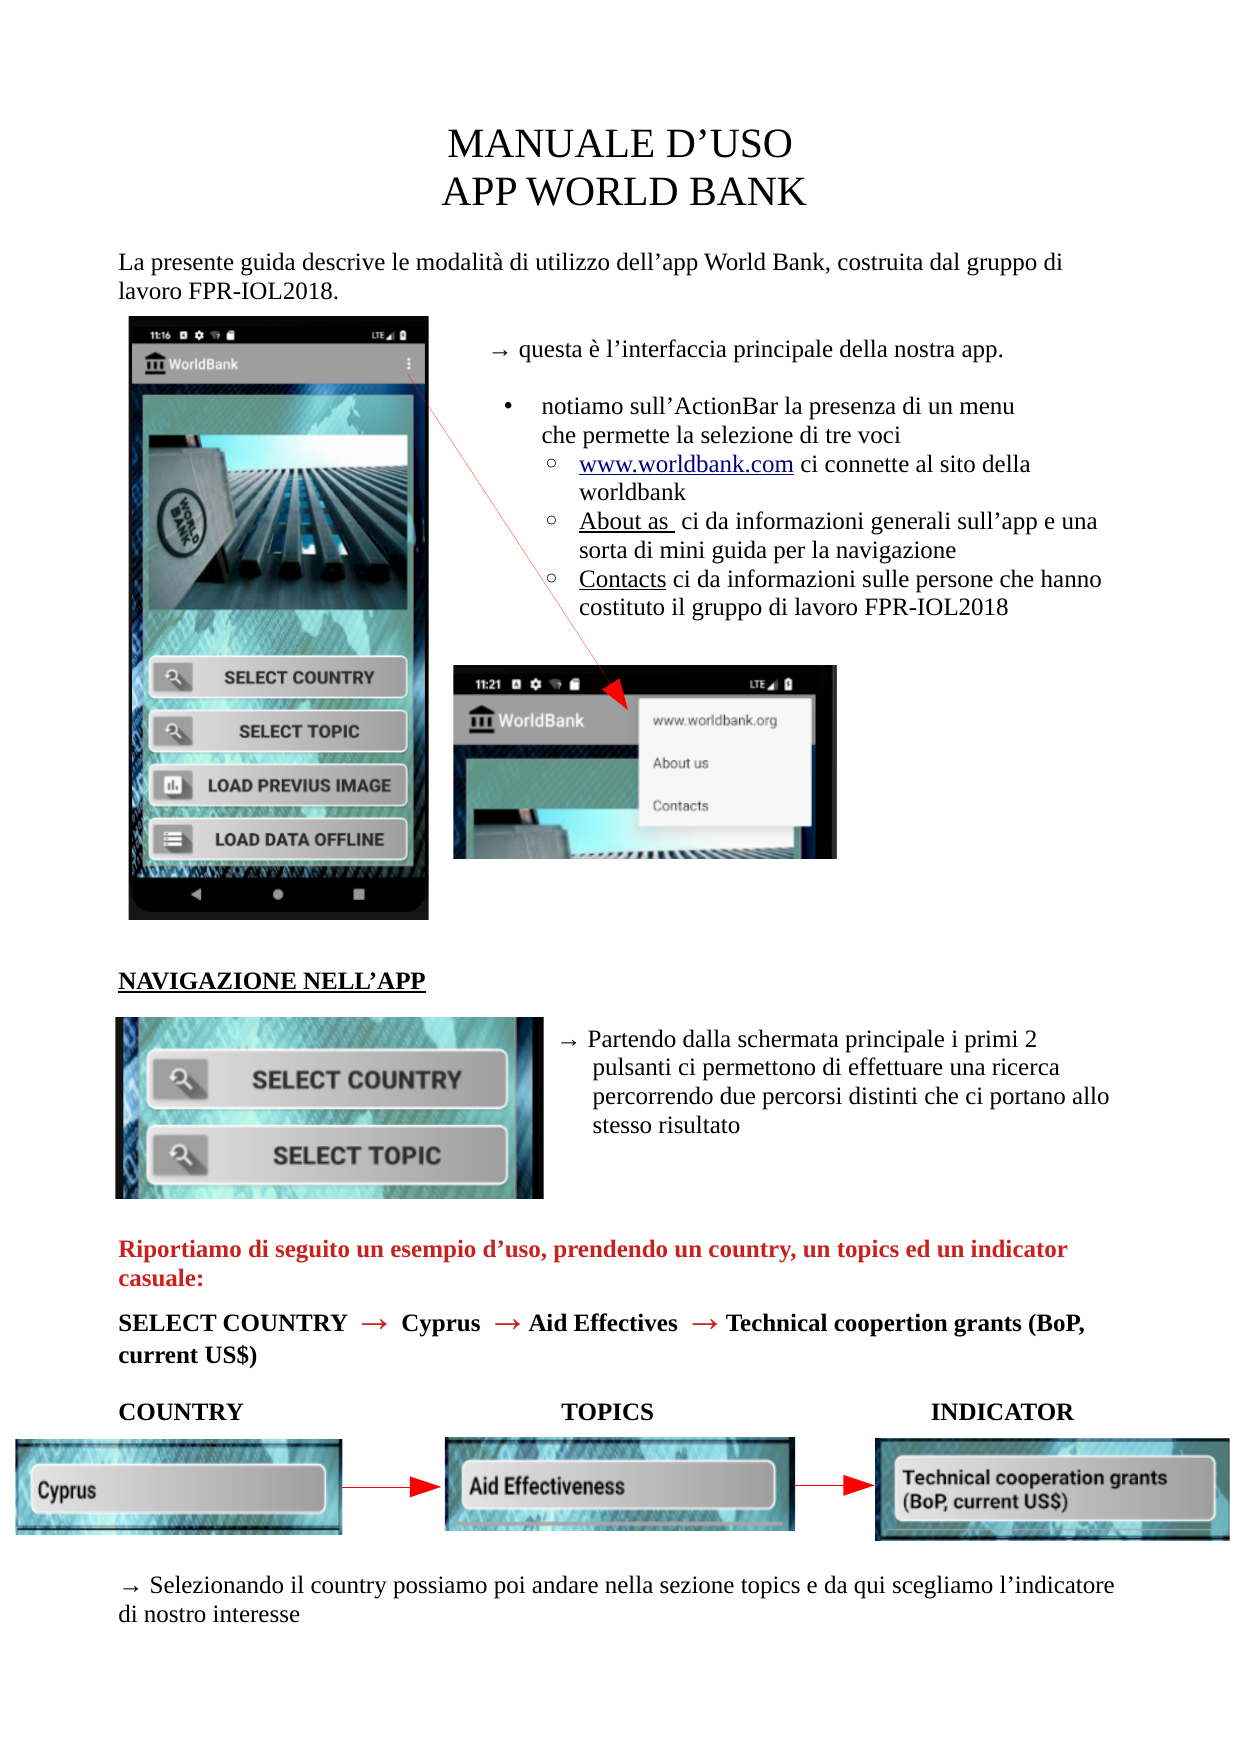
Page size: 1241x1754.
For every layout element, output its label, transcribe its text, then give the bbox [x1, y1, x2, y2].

text → Partendo dalla schermata principale i primi 2 pulsanti ci permettono di effettuare una ricerca percorrendo due percorsi distinti che ci portano allo stesso risultato [544, 1024, 1122, 1139]
text → Selezionando il country possiamo poi andare nella sezione topics e da qui scegliamo l’indicatore di nostro interesse [118, 1570, 1122, 1627]
list Contacts ci da informazioni sulle persone che hanno costituto il gruppo di lavoro FPR-IOL2018 [429, 564, 568, 621]
picture [115, 1017, 544, 1199]
list notiamo sull’ActionBar la presenza di un menu [429, 391, 1122, 420]
text APP WORLD BANK [118, 166, 1122, 214]
text NAVIGAZIONE NELL’APP [118, 966, 1122, 995]
picture [453, 665, 837, 859]
list che permette la selezione di tre voci [439, 420, 1122, 449]
picture [128, 316, 429, 920]
text La presente guida descrive le modalità di utilizzo dell’app World Bank, costruita dal gruppo di lavoro FPR-IOL2018. [118, 247, 1122, 305]
text MANUALE D’USO [118, 118, 1122, 166]
text COUNTRY TOPICS INDICATOR [118, 1397, 1122, 1426]
list www.worldbank.com ci connette al sito della worldbank [458, 449, 1122, 506]
text → questa è l’interfaccia principale della nostra app. [429, 334, 1122, 362]
text SELECT COUNTRY → Cyprus →Aid Effectives →Technical coopertion grants (BoP, current US$) [118, 1292, 1122, 1369]
picture [444, 1437, 796, 1531]
list About as ci da informazioni generali sull’app e una sorta di mini guida per la navigazione [495, 506, 1122, 564]
picture [875, 1438, 1230, 1541]
list [429, 449, 493, 506]
list [429, 506, 531, 564]
picture [15, 1439, 343, 1535]
list [429, 420, 455, 449]
text Riportiamo di seguito un esempio d’uso, prendendo un country, un topics ed un indicator casuale: [118, 1234, 1122, 1292]
list Contacts ci da informazioni sulle persone che hanno costituto il gruppo di lavoro FPR-IOL2018 [533, 564, 1122, 621]
